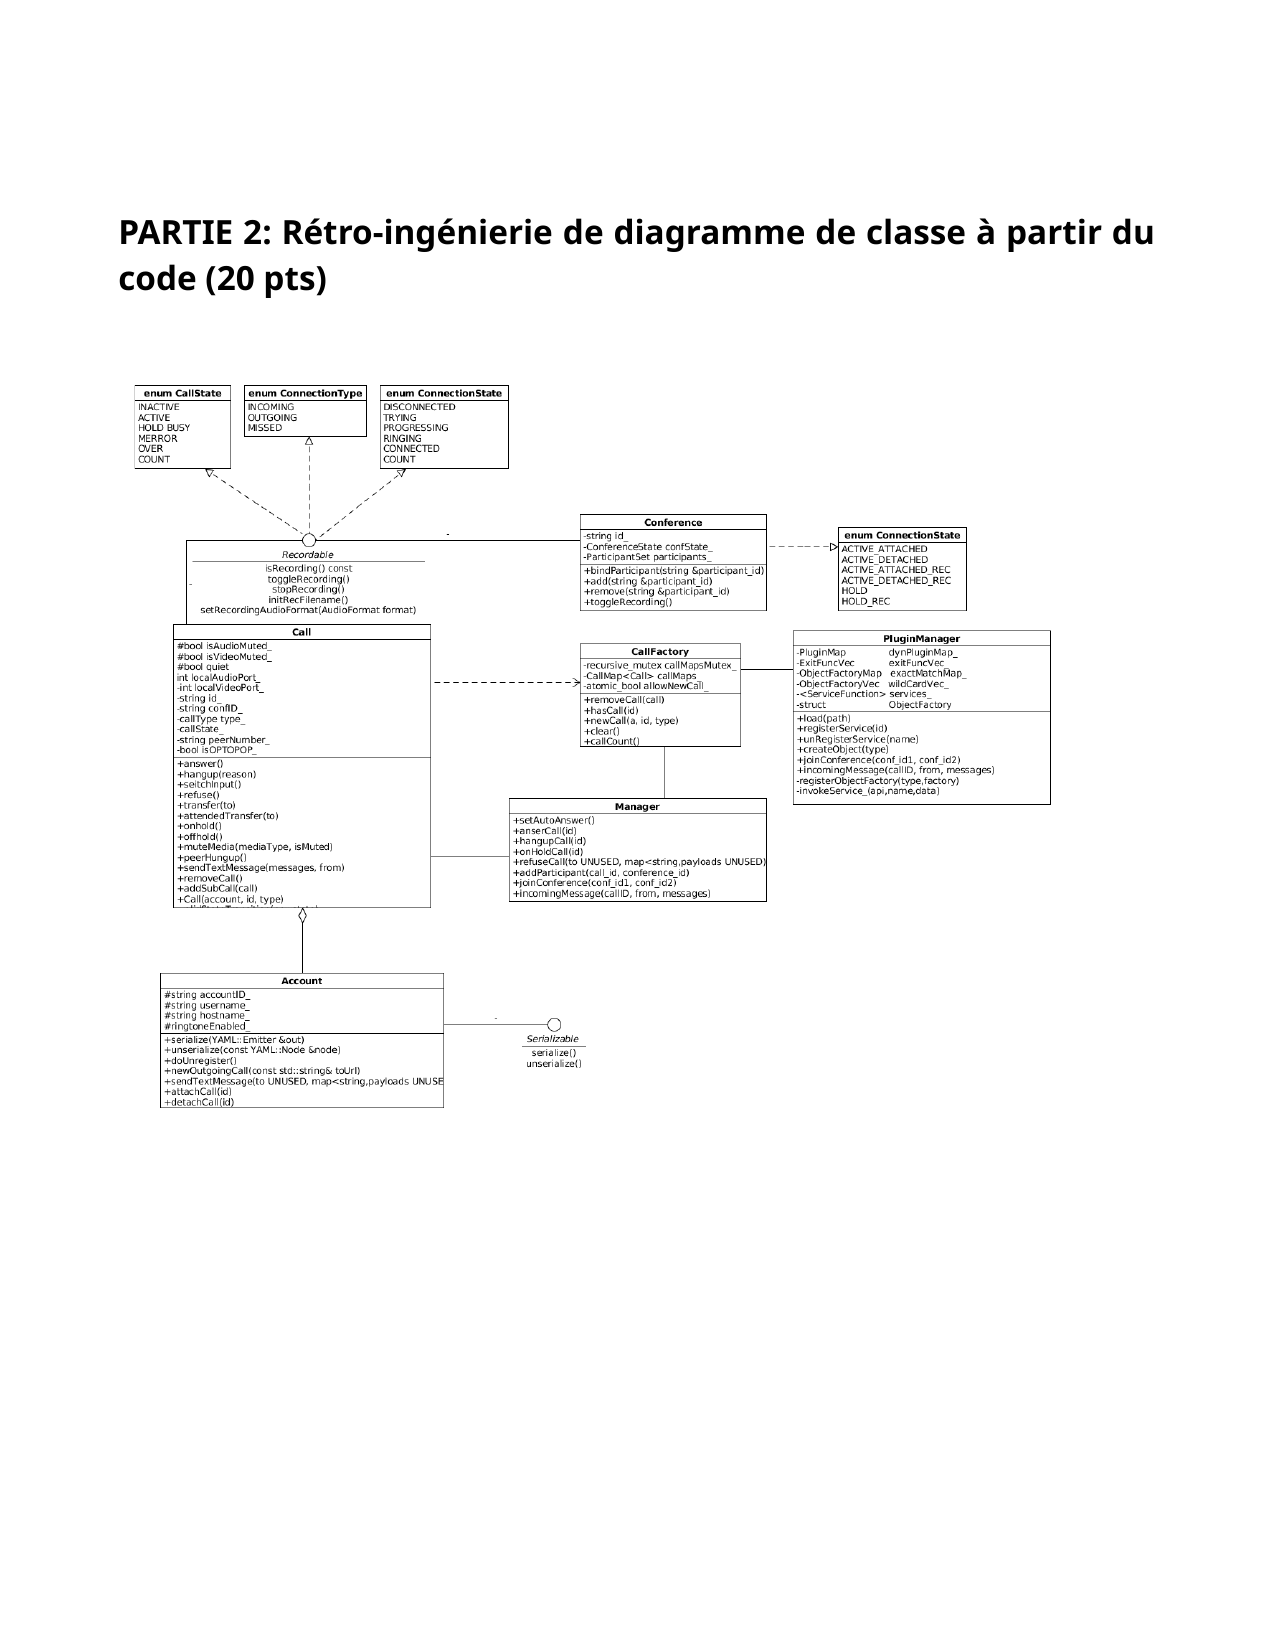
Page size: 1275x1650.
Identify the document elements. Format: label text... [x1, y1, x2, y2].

text PARTIE 2: Rétro‐ingénierie de diagramme de classe à partir du code (20 pts) [118, 209, 1157, 300]
picture [134, 371, 1141, 1122]
